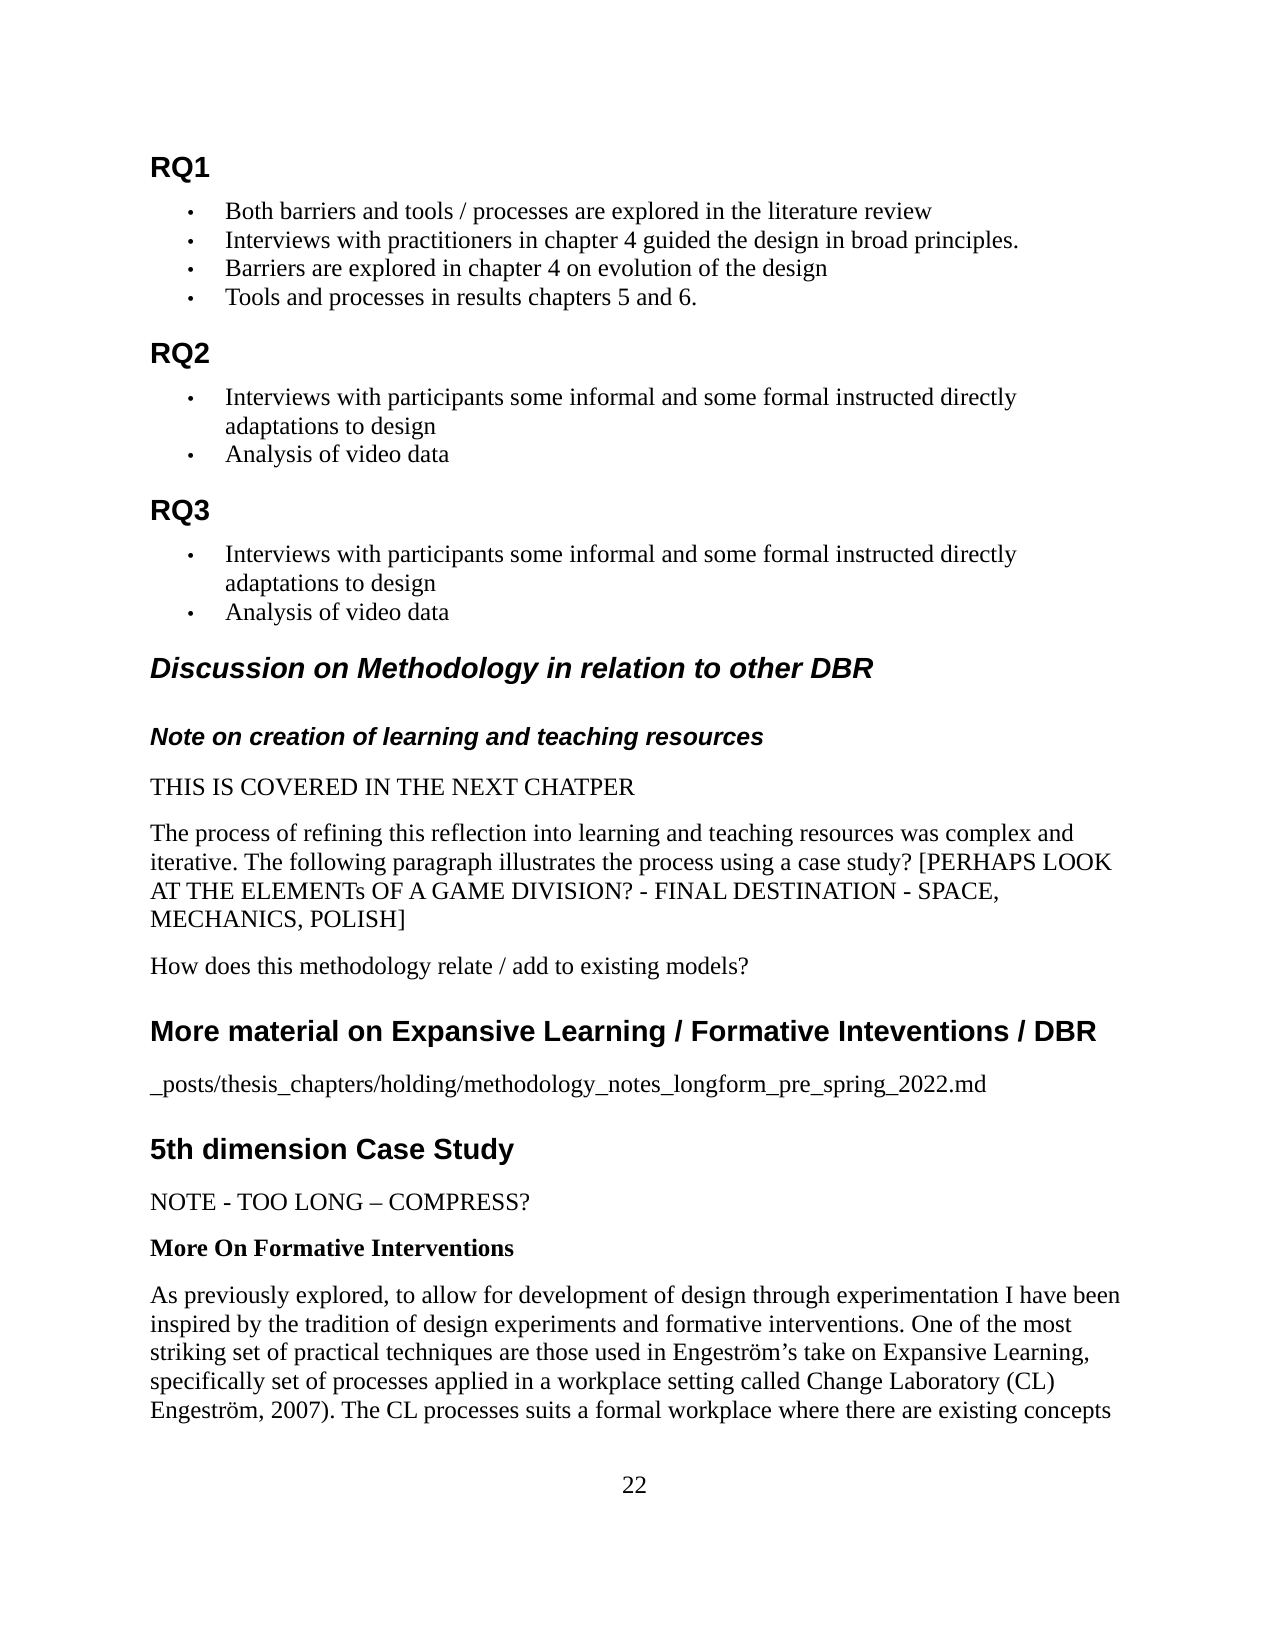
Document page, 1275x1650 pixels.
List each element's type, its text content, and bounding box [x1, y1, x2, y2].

list Barriers are explored in chapter 4 on evolution of the design [187, 253, 1125, 282]
list Tools and processes in results chapters 5 and 6. [187, 282, 1125, 311]
subtitle 5th dimension Case Study [150, 1132, 1125, 1165]
list Analysis of video data [187, 439, 1125, 468]
subtitle Discussion on Methodology in relation to other DBR [150, 651, 1125, 684]
subtitle Note on creation of learning and teaching resources [150, 722, 1125, 750]
list Analysis of video data [187, 597, 1125, 626]
text The process of refining this reflection into learning and teaching resources was complex and iterative. The following paragraph illustrates the process using a case study? [PERHAPS LOOK AT THE ELEMENTs OF A GAME DIVISION? - FINAL DESTINATION - SPACE, MECHANICS, POLISH] [150, 818, 1125, 933]
text _posts/thesis_chapters/holding/methodology_notes_longform_pre_spring_2022.md [150, 1069, 1125, 1098]
list Interviews with practitioners in chapter 4 guided the design in broad principles. [187, 225, 1125, 253]
subtitle RQ2 [150, 336, 1125, 369]
text As previously explored, to allow for development of design through experimentation I have been inspired by the tradition of design experiments and formative interventions. One of the most striking set of practical techniques are those used in Engeström’s take on Expansive Learning, specifically set of processes applied in a workplace setting called Change Laboratory (CL) Engeström, 2007). The CL processes suits a formal workplace where there are existing concepts [150, 1280, 1125, 1424]
text More On Formative Interventions [150, 1233, 1125, 1262]
text NOTE - TOO LONG – COMPRESS? [150, 1187, 1125, 1215]
list Interviews with participants some informal and some formal instructed directly adaptations to design [187, 382, 1125, 439]
subtitle RQ1 [150, 150, 1125, 183]
list Both barriers and tools / processes are explored in the literature review [187, 196, 1125, 225]
subtitle More material on Expansive Learning / Formative Inteventions / DBR [150, 1014, 1125, 1047]
subtitle RQ3 [150, 493, 1125, 527]
text THIS IS COVERED IN THE NEXT CHATPER [150, 772, 1125, 800]
text How does this methodology relate / add to existing models? [150, 951, 1125, 980]
list Interviews with participants some informal and some formal instructed directly adaptations to design [187, 539, 1125, 597]
